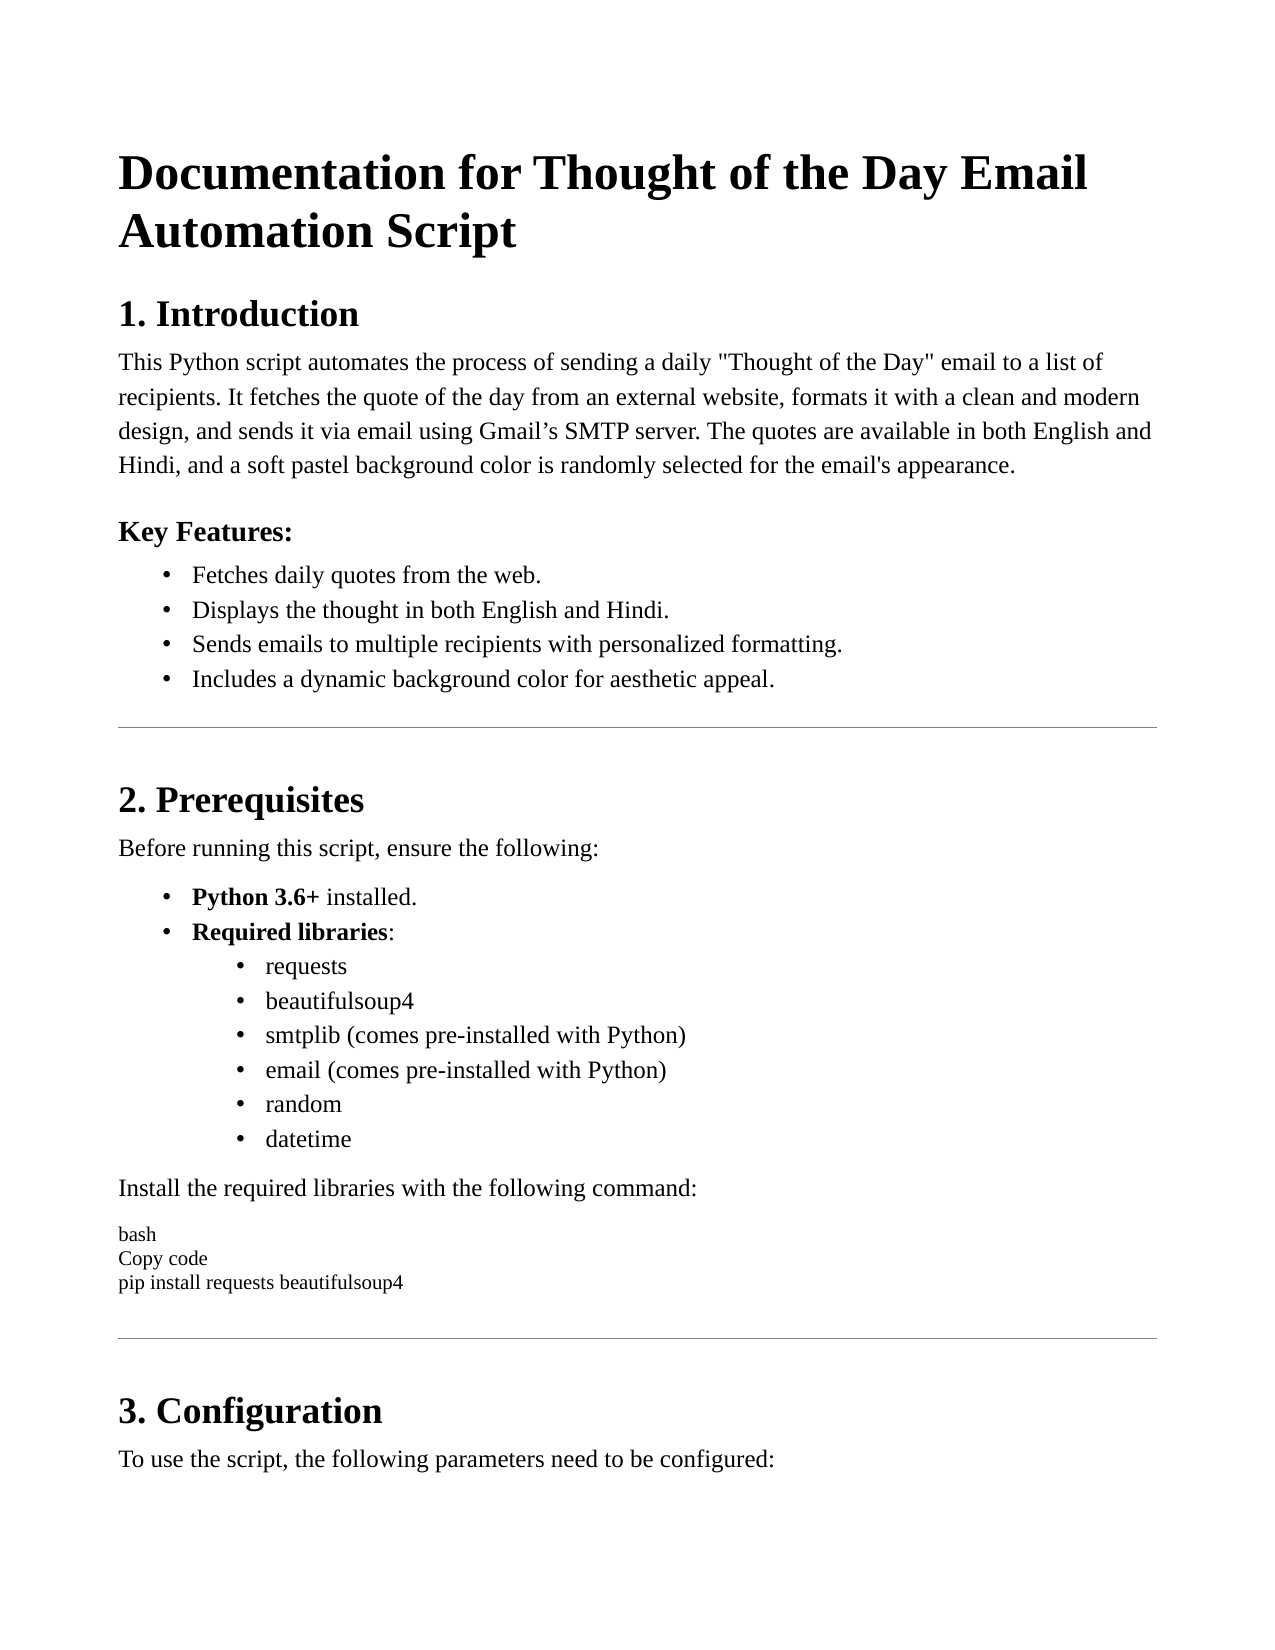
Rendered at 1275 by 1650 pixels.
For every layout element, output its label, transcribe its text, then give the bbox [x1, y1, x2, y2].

subtitle 2. Prerequisites [118, 778, 1157, 821]
subtitle Key Features: [118, 514, 1157, 548]
subtitle 1. Introduction [118, 291, 1157, 334]
list Displays the thought in both English and Hindi. [162, 595, 1157, 623]
list Includes a dynamic background color for aesthetic appeal. [162, 664, 1157, 692]
subtitle Documentation for Thought of the Day Email Automation Script [118, 143, 1157, 258]
list requests [236, 951, 1157, 980]
subtitle 3. Configuration [118, 1389, 1157, 1432]
text Install the required libraries with the following command: [118, 1173, 1157, 1202]
text Copy code [118, 1246, 1157, 1270]
list smtplib (comes pre-installed with Python) [236, 1020, 1157, 1049]
text bash [118, 1222, 1157, 1246]
list datetime [236, 1124, 1157, 1153]
text To use the script, the following parameters need to be configured: [118, 1444, 1157, 1473]
text This Python script automates the process of sending a daily "Thought of the Day" email to a list of recipients. It fetches the quote of the day from an external website, formats it with a clean and modern design, and sends it via email using Gmail’s SMTP server. The quotes are available in both English and Hindi, and a soft pastel background color is randomly selected for the email's appearance. [118, 347, 1157, 479]
list random [236, 1089, 1157, 1118]
list email (comes pre-installed with Python) [236, 1055, 1157, 1084]
text pip install requests beautifulsoup4 [118, 1270, 1157, 1294]
text Before running this script, ensure the following: [118, 833, 1157, 862]
list Sends emails to multiple recipients with personalized formatting. [162, 629, 1157, 658]
list Required libraries: [162, 917, 1157, 946]
list beautifulsoup4 [236, 986, 1157, 1015]
list Fetches daily quotes from the web. [162, 560, 1157, 589]
list Python 3.6+ installed. [162, 882, 1157, 911]
